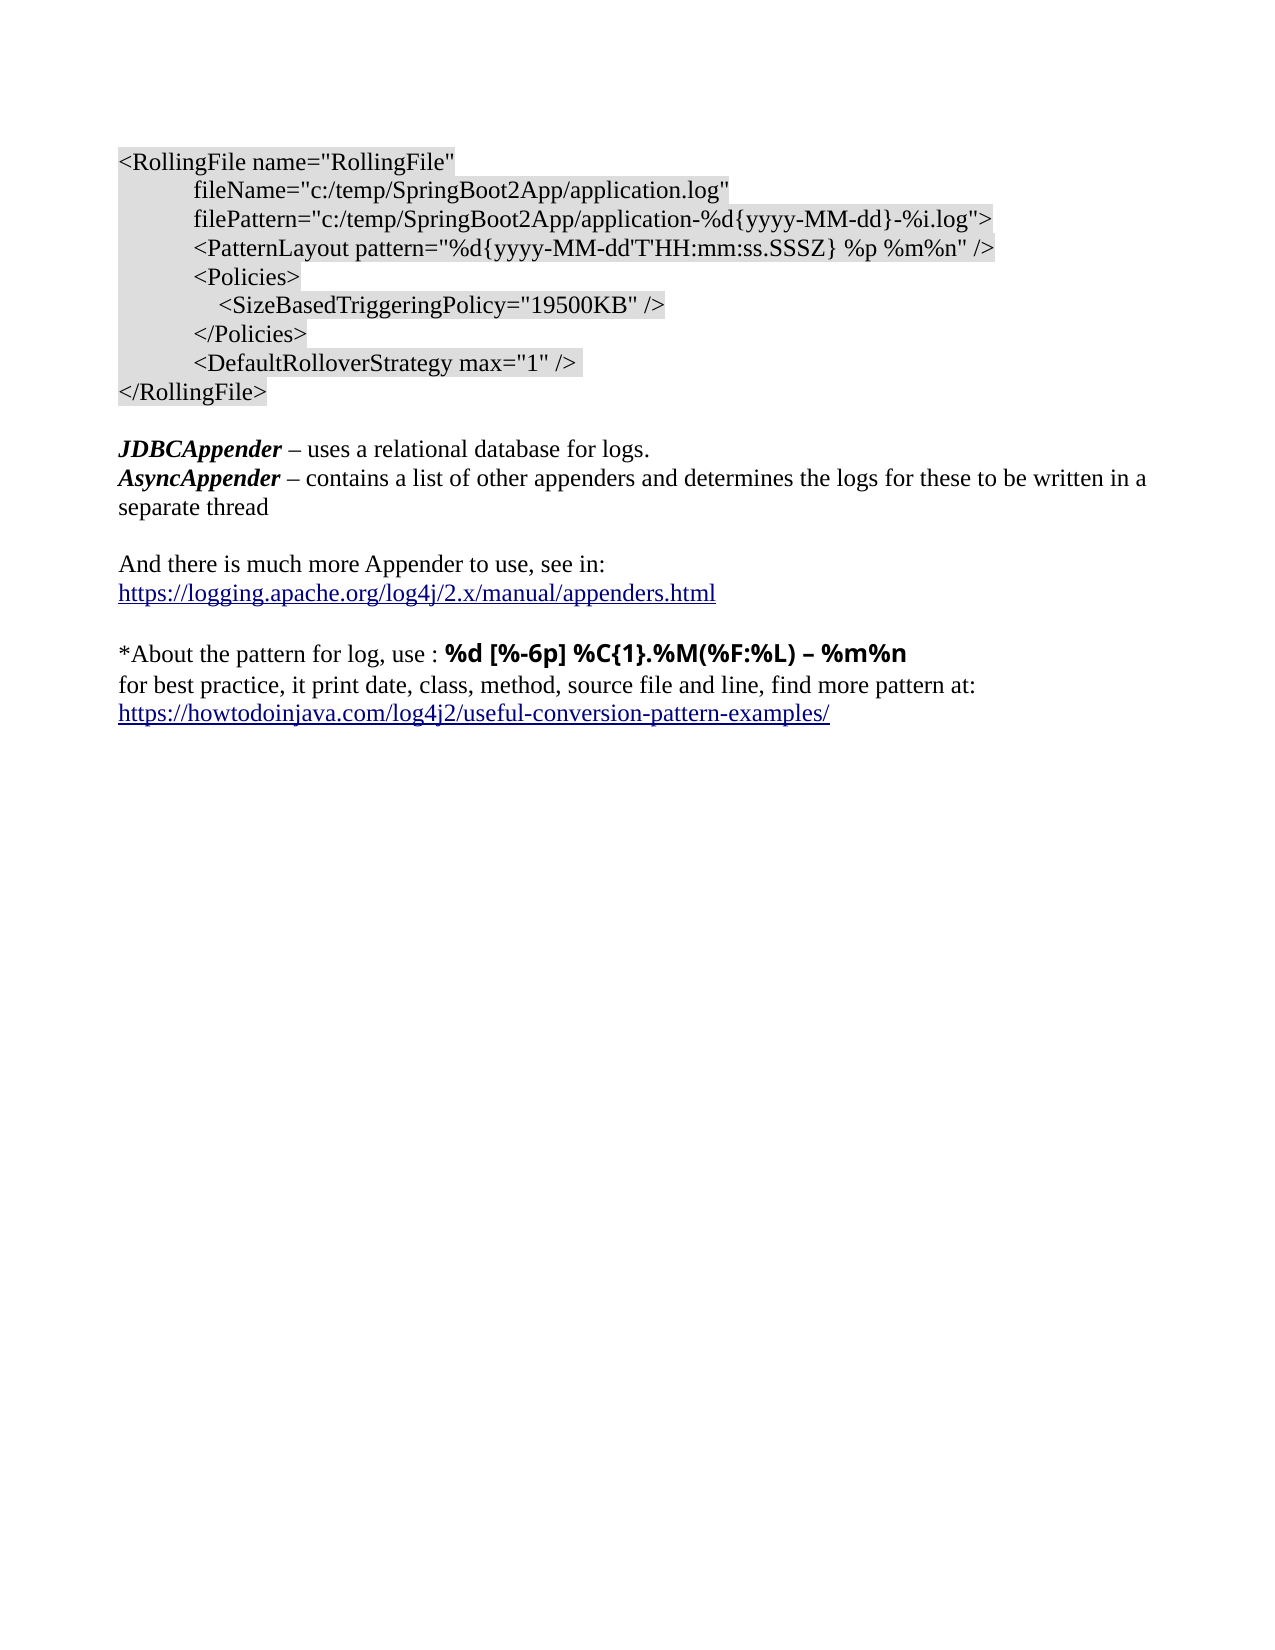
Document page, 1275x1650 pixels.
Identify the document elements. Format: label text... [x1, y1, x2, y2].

text And there is much more Appender to use, see in: https://logging.apache.org/log4j/2.x/manual/appenders.html [118, 549, 1157, 607]
list </RollingFile> [118, 377, 1157, 406]
list <DefaultRolloverStrategy max="1" /> [118, 348, 1157, 377]
list <RollingFile name="RollingFile" [118, 147, 1157, 176]
list fileName="c:/temp/SpringBoot2App/application.log" [118, 176, 1157, 204]
list filePattern="c:/temp/SpringBoot2App/application-%d{yyyy-MM-dd}-%i.log"> [118, 204, 1157, 233]
list JDBCAppender – uses a relational database for logs. [118, 434, 1157, 463]
list <PatternLayout pattern="%d{yyyy-MM-dd'T'HH:mm:ss.SSSZ} %p %m%n" /> [118, 233, 1157, 262]
text for best practice, it print date, class, method, source file and line, find more pattern at: https://howtodoinjava.com/log4j2/useful-conversion-pattern-examples/ [118, 670, 1157, 727]
text *About the pattern for log, use : %d [%-6p] %C{1}.%M(%F:%L) – %m%n [118, 636, 1157, 670]
list </Policies> [118, 319, 1157, 348]
list <SizeBasedTriggeringPolicy="19500KB" /> [118, 291, 1157, 319]
list AsyncAppender – contains a list of other appenders and determines the logs for these to be written in a separate thread [118, 463, 1157, 521]
list <Policies> [118, 262, 1157, 291]
